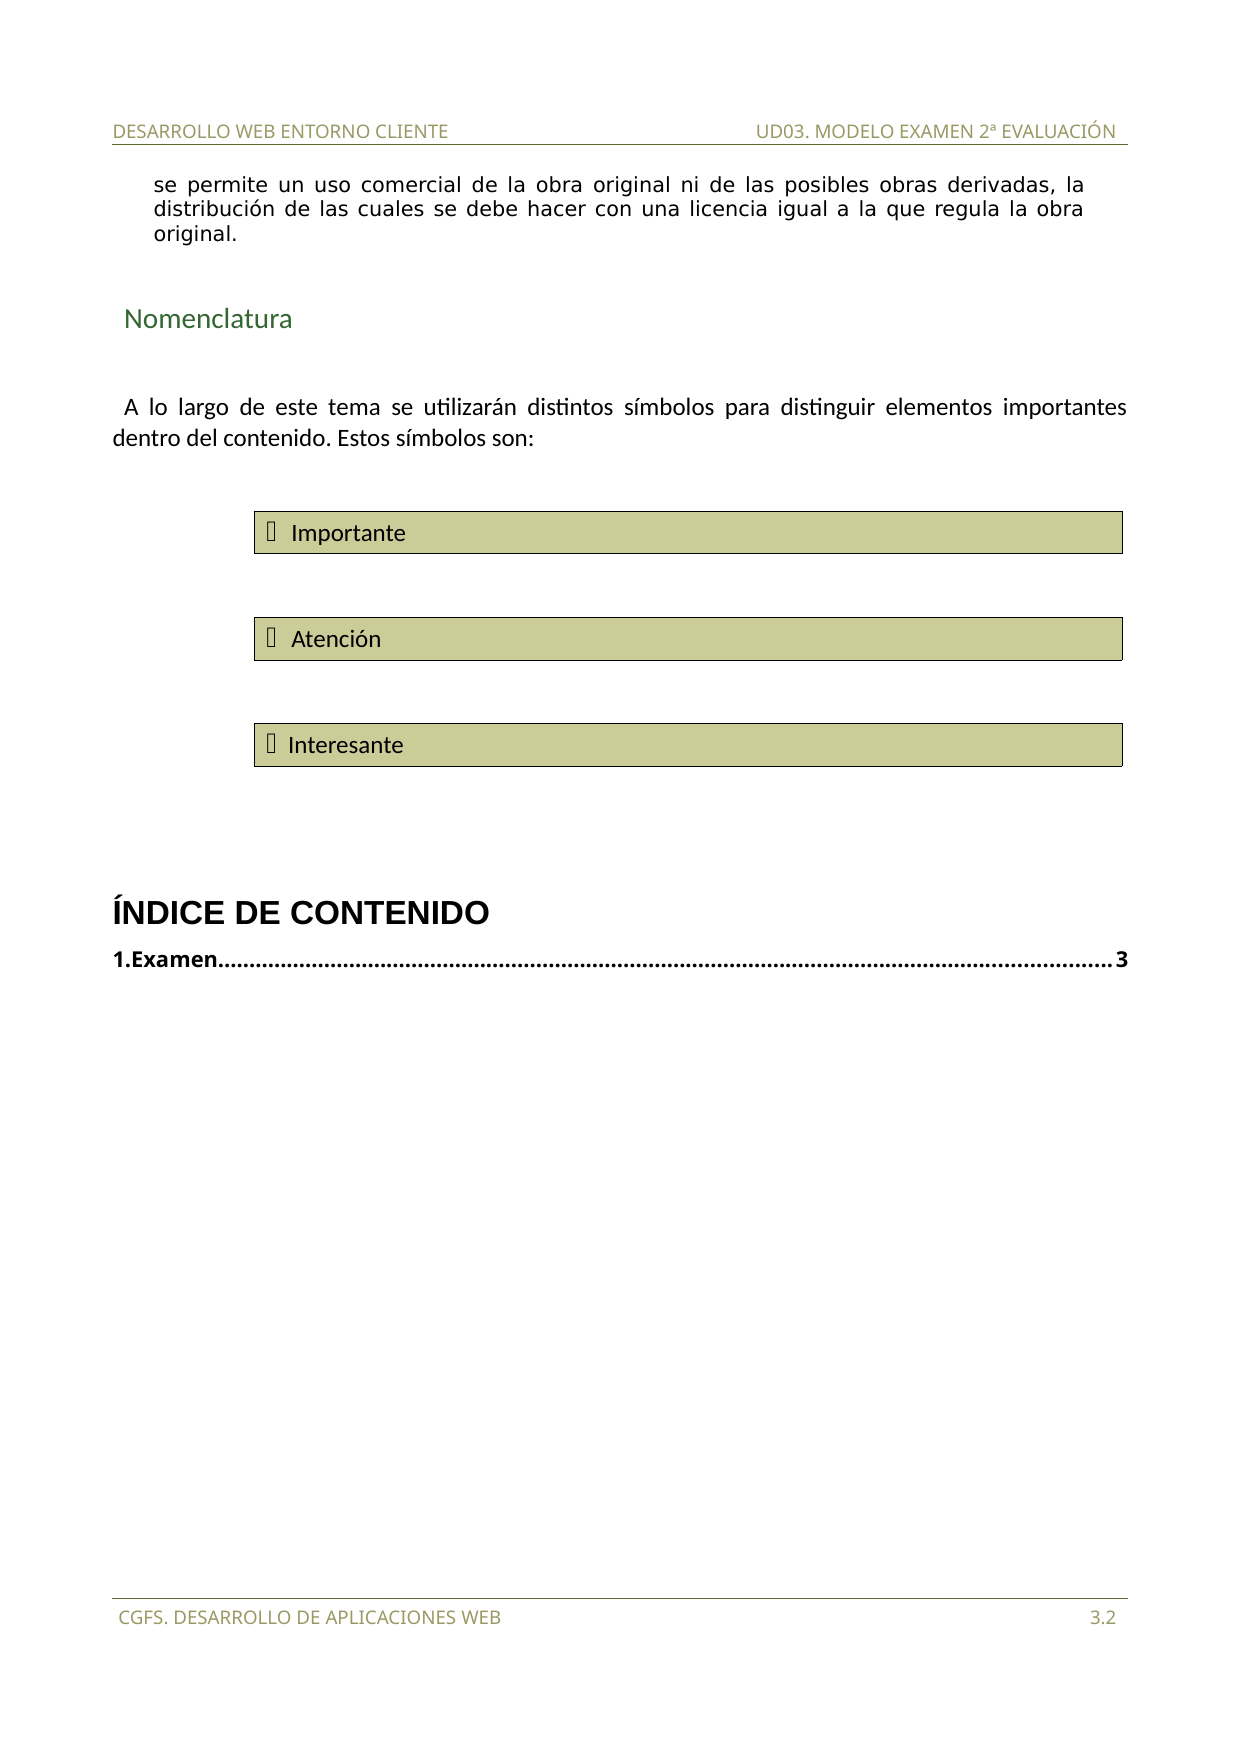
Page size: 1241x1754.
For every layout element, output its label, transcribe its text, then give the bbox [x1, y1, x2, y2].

text  Interesante [255, 724, 1122, 766]
text  Atención [255, 618, 1122, 660]
text 1.Examen 3 [112, 944, 1128, 974]
text A lo largo de este tema se utilizarán distintos símbolos para distinguir elementos importantes dentro del contenido. Estos símbolos son: [112, 391, 1128, 452]
subtitle Índice de contenido [112, 893, 1128, 932]
text se permite un uso comercial de la obra original ni de las posibles obras derivadas, la distribución de las cuales se debe hacer con una licencia igual a la que regula la obra original. [153, 173, 1086, 246]
text Nomenclatura [112, 301, 1128, 336]
text  Importante [255, 512, 1122, 553]
